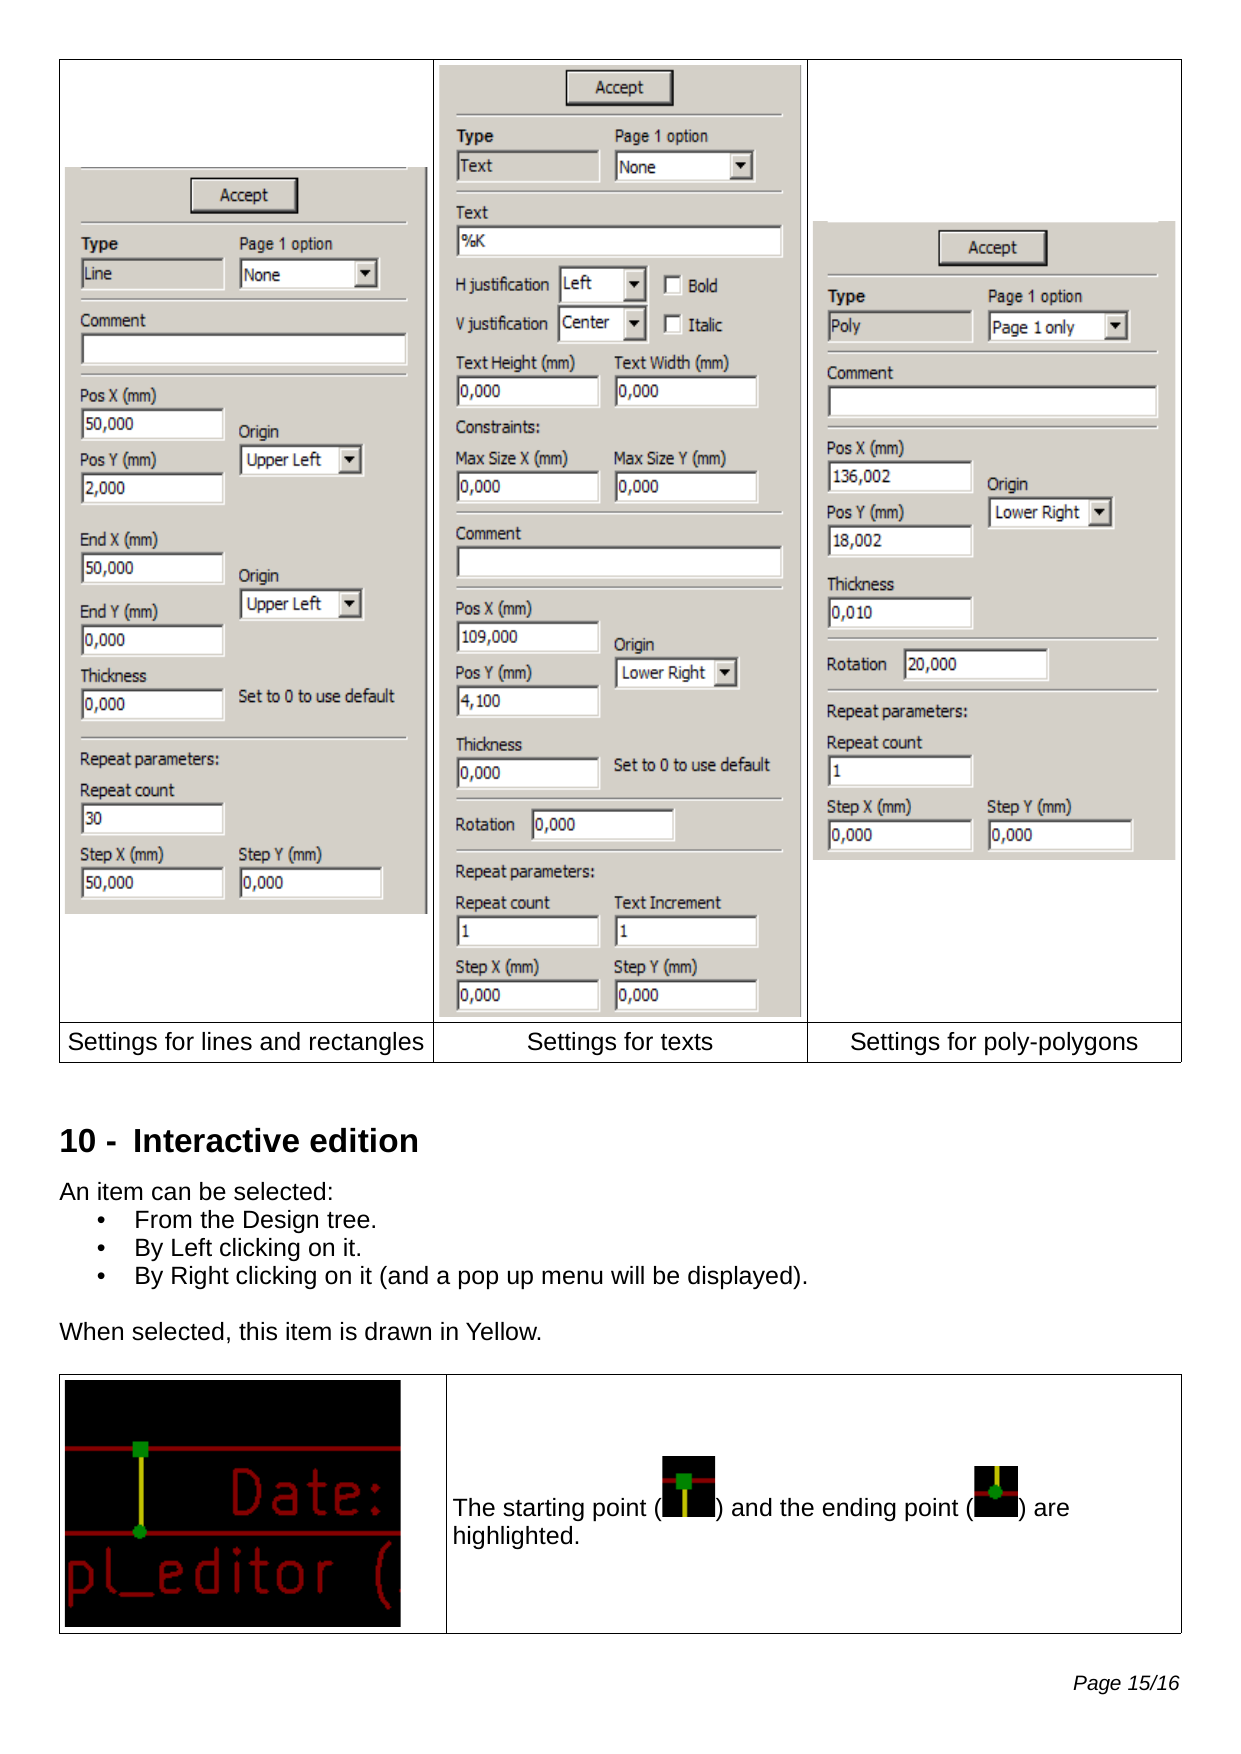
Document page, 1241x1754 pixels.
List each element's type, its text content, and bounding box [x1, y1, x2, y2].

table_header The starting point () and the ending point () are highlighted. [447, 1375, 1181, 1632]
list By Right clicking on it (and a pop up menu will be displayed). [97, 1262, 1181, 1290]
table_cell Settings for texts [434, 1023, 807, 1062]
picture [438, 65, 802, 1017]
picture [974, 1466, 1018, 1517]
subtitle Interactive edition [59, 1122, 1181, 1159]
list By Left clicking on it. [97, 1234, 1181, 1262]
table_cell Settings for poly-polygons [808, 1023, 1181, 1062]
picture [662, 1456, 716, 1517]
table_cell Settings for lines and rectangles [60, 1023, 433, 1062]
picture [64, 167, 428, 914]
text When selected, this item is drawn in Yellow. [59, 1318, 1181, 1346]
table_header [434, 60, 807, 1022]
picture [812, 221, 1176, 860]
table_header [60, 1375, 446, 1632]
picture [64, 1380, 401, 1627]
table_header [60, 60, 433, 1022]
table_header [808, 60, 1181, 1022]
list From the Design tree. [97, 1206, 1181, 1234]
text An item can be selected: [59, 1178, 1181, 1206]
